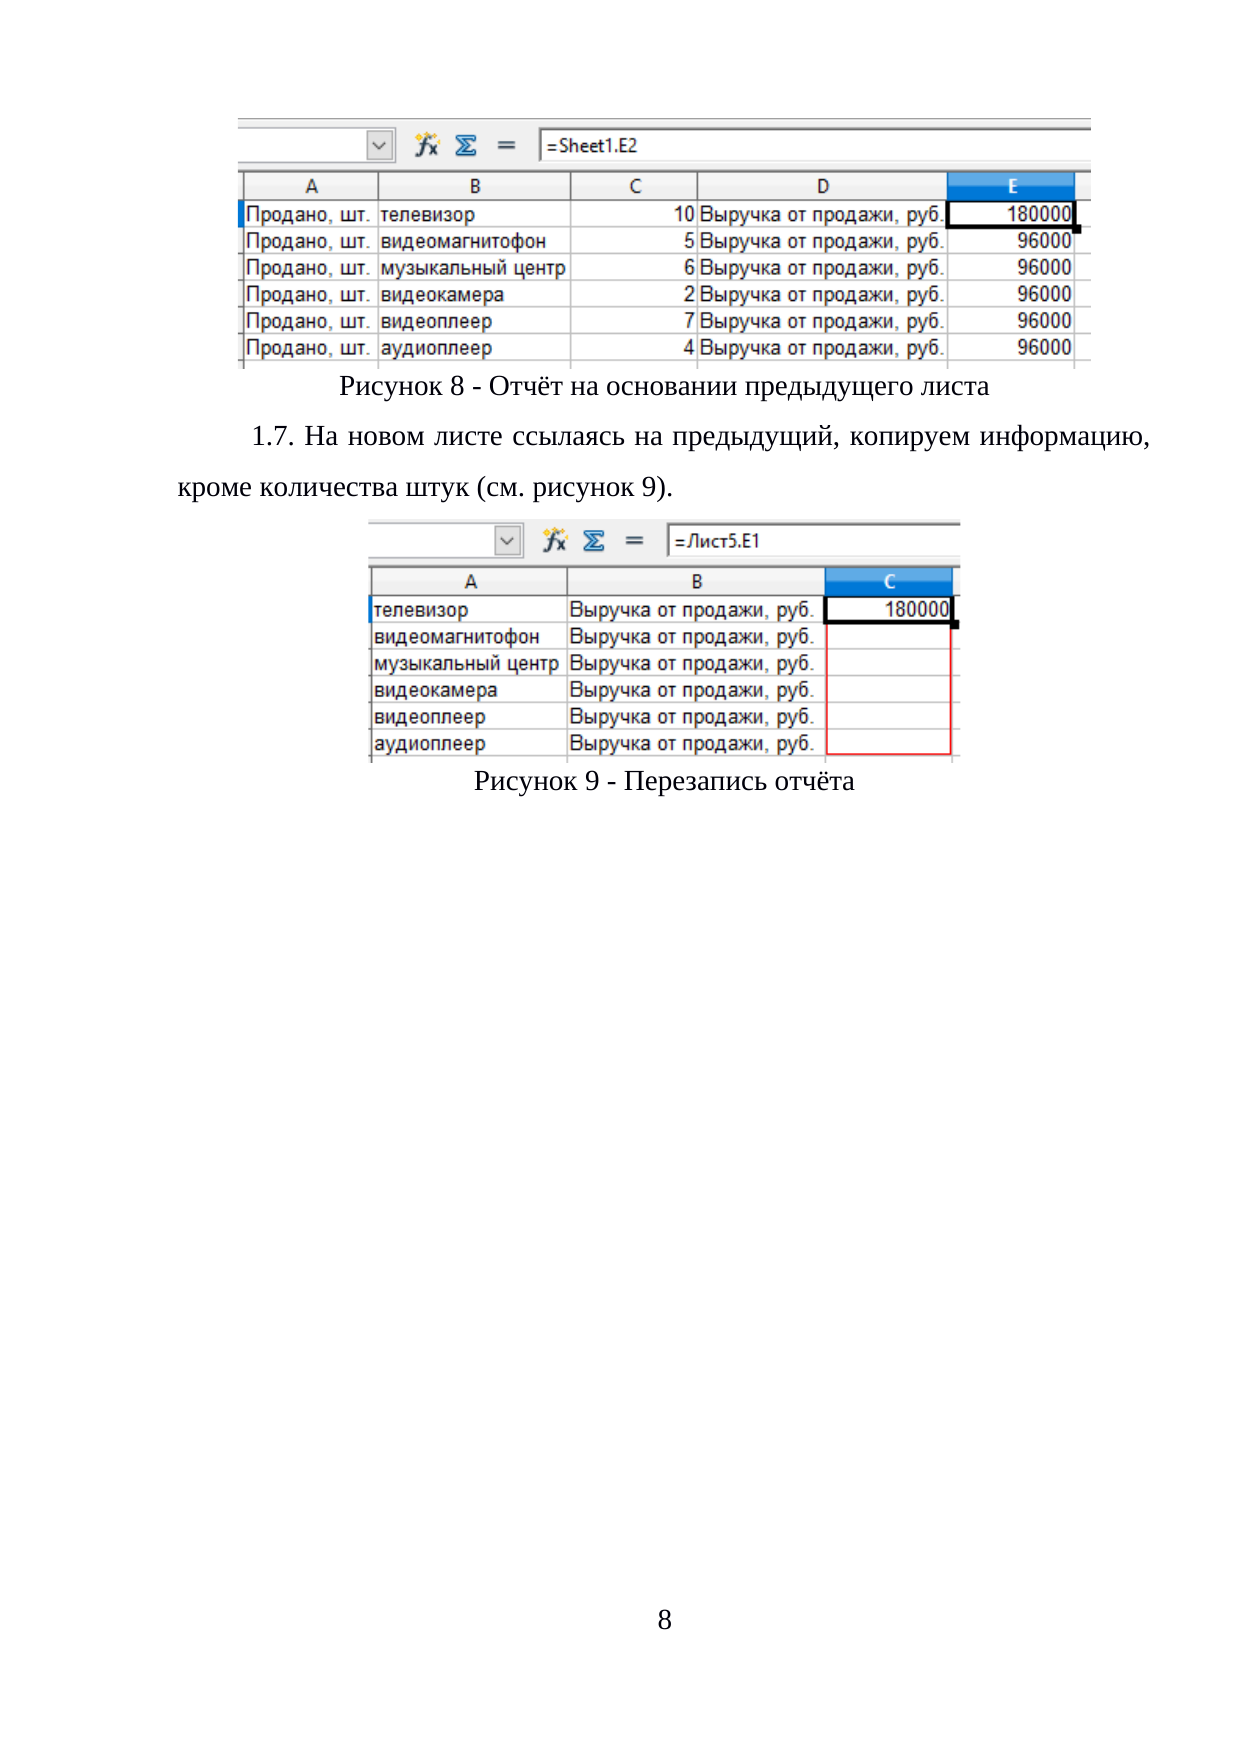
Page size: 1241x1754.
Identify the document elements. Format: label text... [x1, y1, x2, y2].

picture [237, 118, 1091, 369]
text Рисунок 8 - Отчёт на основании предыдущего листа [238, 369, 1091, 402]
picture [368, 519, 961, 763]
text 1.7. На новом листе ссылаясь на предыдущий, копируем информацию, кроме количества штук (см. рисунок 9). [177, 118, 1152, 502]
text Рисунок 9 - Перезапись отчёта [368, 763, 961, 796]
